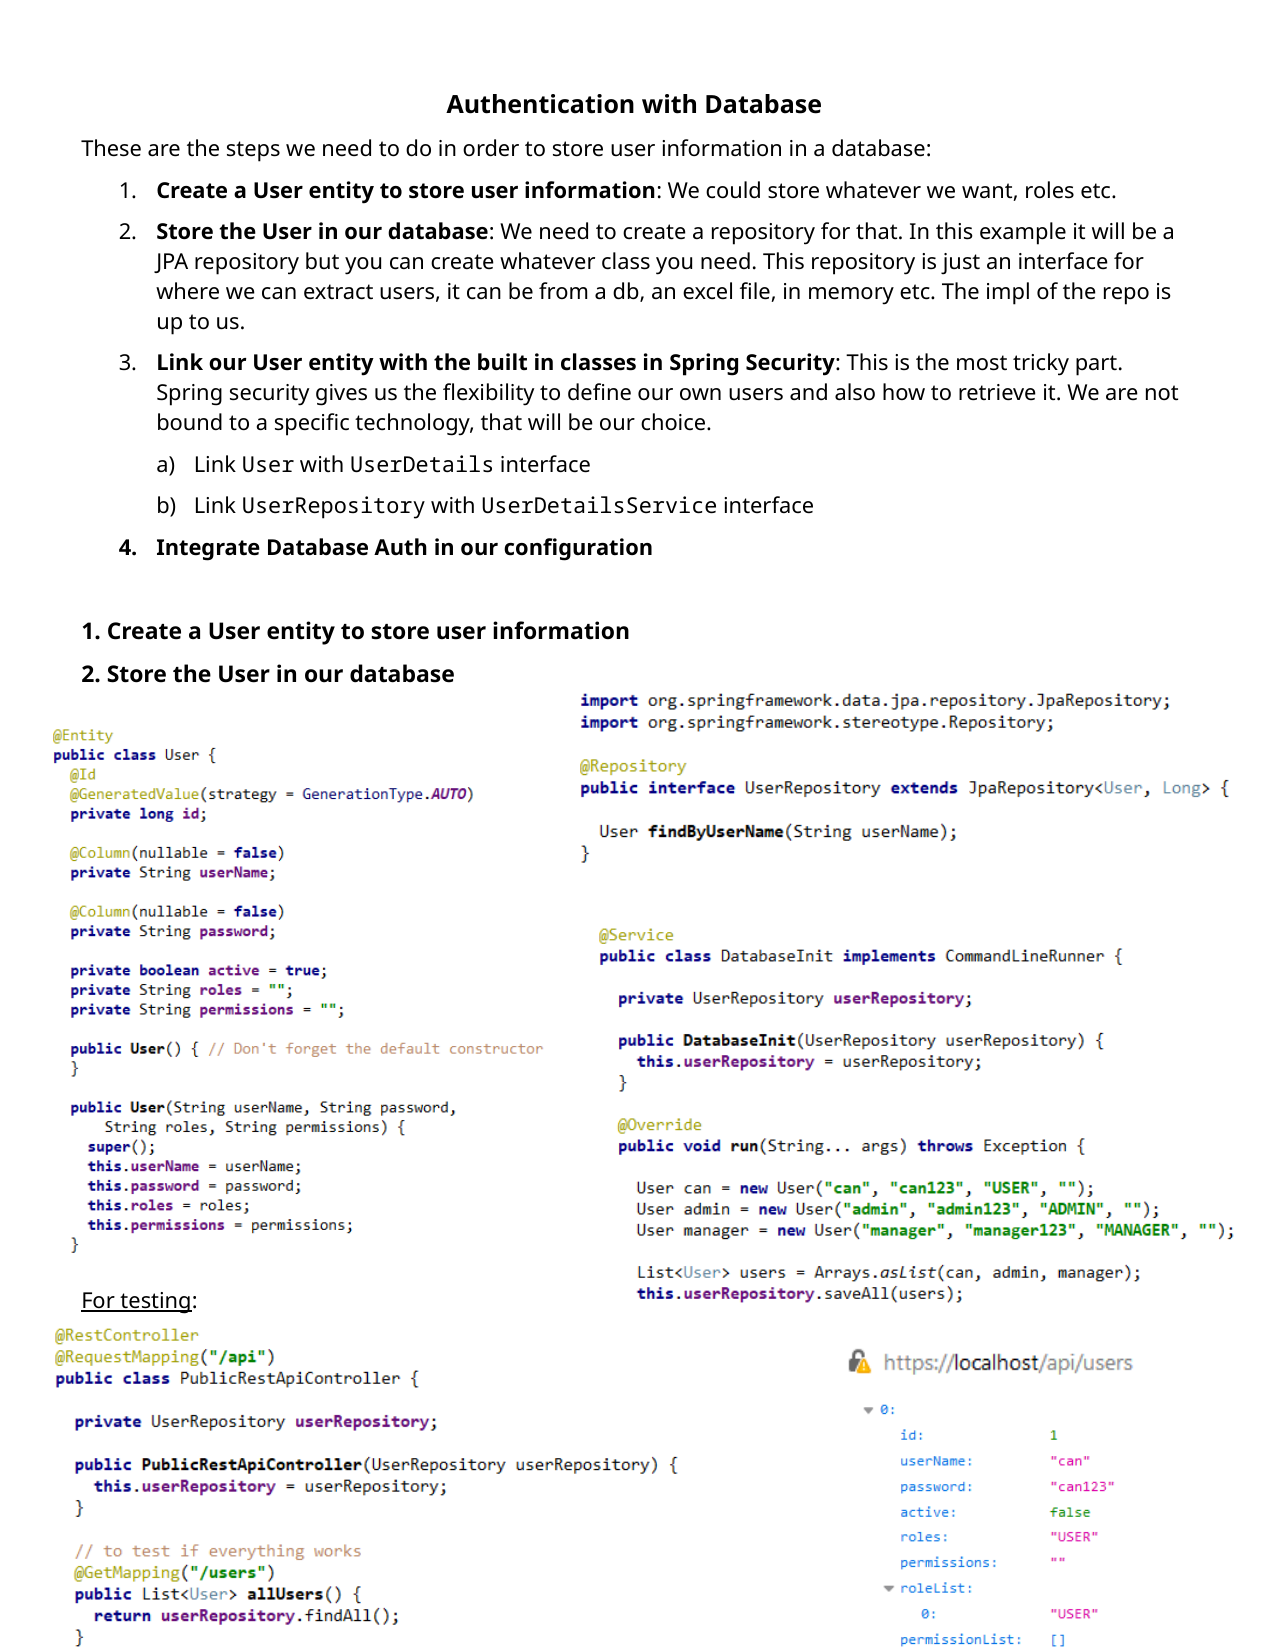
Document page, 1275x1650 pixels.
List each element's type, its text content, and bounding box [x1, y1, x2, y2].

picture [858, 1399, 1120, 1650]
list Link our User entity with the built in classes in Spring Security: This is the most tricky part. Spring security gives us the flexibility to define our own users and also how to retrieve it. We are not bound to a specific technology, that will be our choice. [118, 347, 1194, 437]
list Integrate Database Auth in our configuration [118, 532, 1194, 562]
picture [51, 724, 551, 1255]
list Store the User in our database: We need to create a repository for that. In this example it will be a JPA repository but you can create whatever class you need. This repository is just an interface for where we can extract users, it can be from a db, an excel file, in memory etc. The impl of the repo is up to us. [118, 216, 1194, 335]
list Link UserRepository with UserDetailsService interface [156, 490, 1194, 520]
text Authentication with Database [81, 87, 1194, 121]
text 1. Create a User entity to store user information [81, 615, 1194, 646]
picture [597, 924, 1238, 1306]
picture [53, 1324, 680, 1650]
picture [843, 1343, 1141, 1383]
text These are the steps we need to do in order to store user information in a database: [81, 133, 1194, 163]
list Create a User entity to store user information: We could store whatever we want, roles etc. [118, 174, 1194, 204]
list Link User with UserDetails interface [156, 448, 1194, 478]
text 2. Store the User in our database [81, 658, 1194, 689]
picture [579, 689, 1235, 870]
text For testing: [81, 1285, 1194, 1314]
